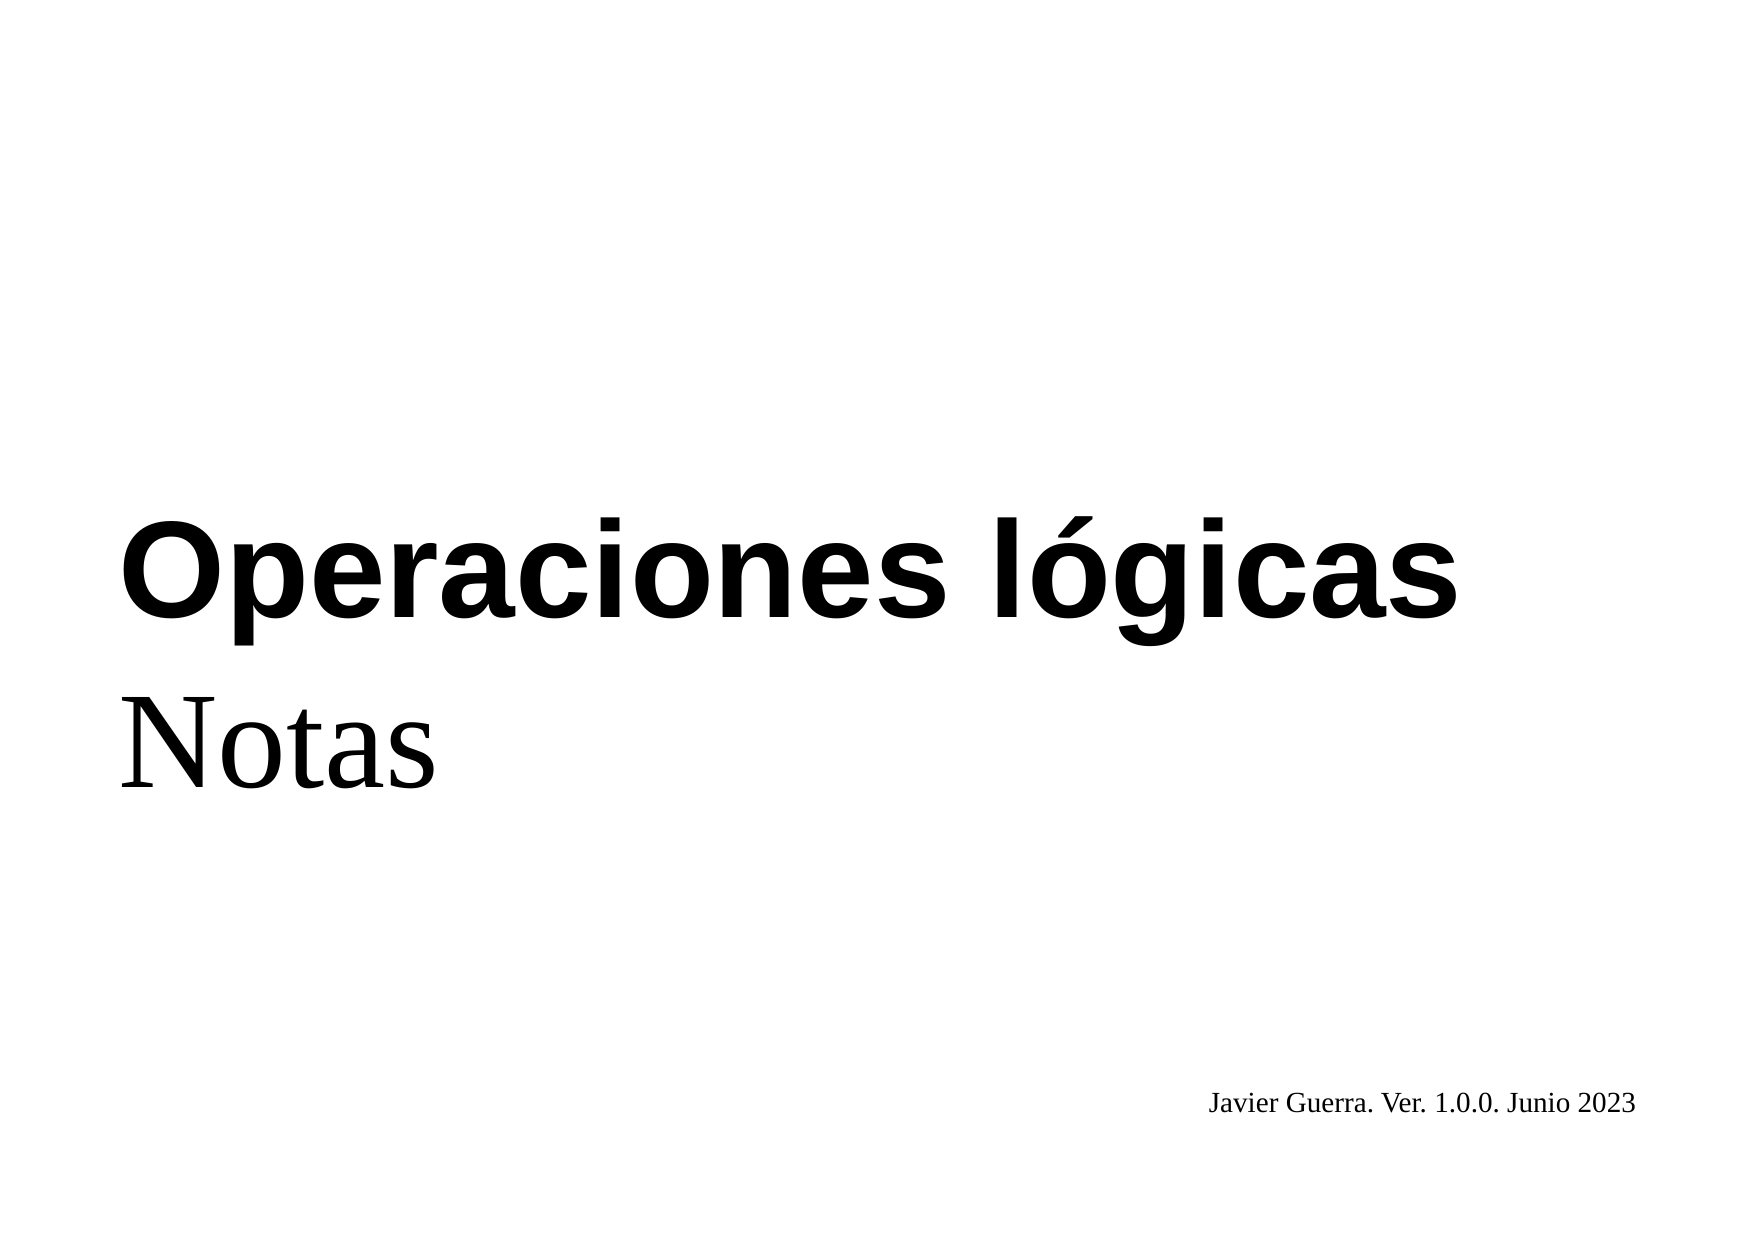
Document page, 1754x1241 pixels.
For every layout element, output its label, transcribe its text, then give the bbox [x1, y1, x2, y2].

title Operaciones lógicas [118, 488, 1636, 646]
text Javier Guerra. Ver. 1.0.0. Junio 2023 [118, 1085, 1636, 1119]
text Notas [118, 659, 1636, 817]
